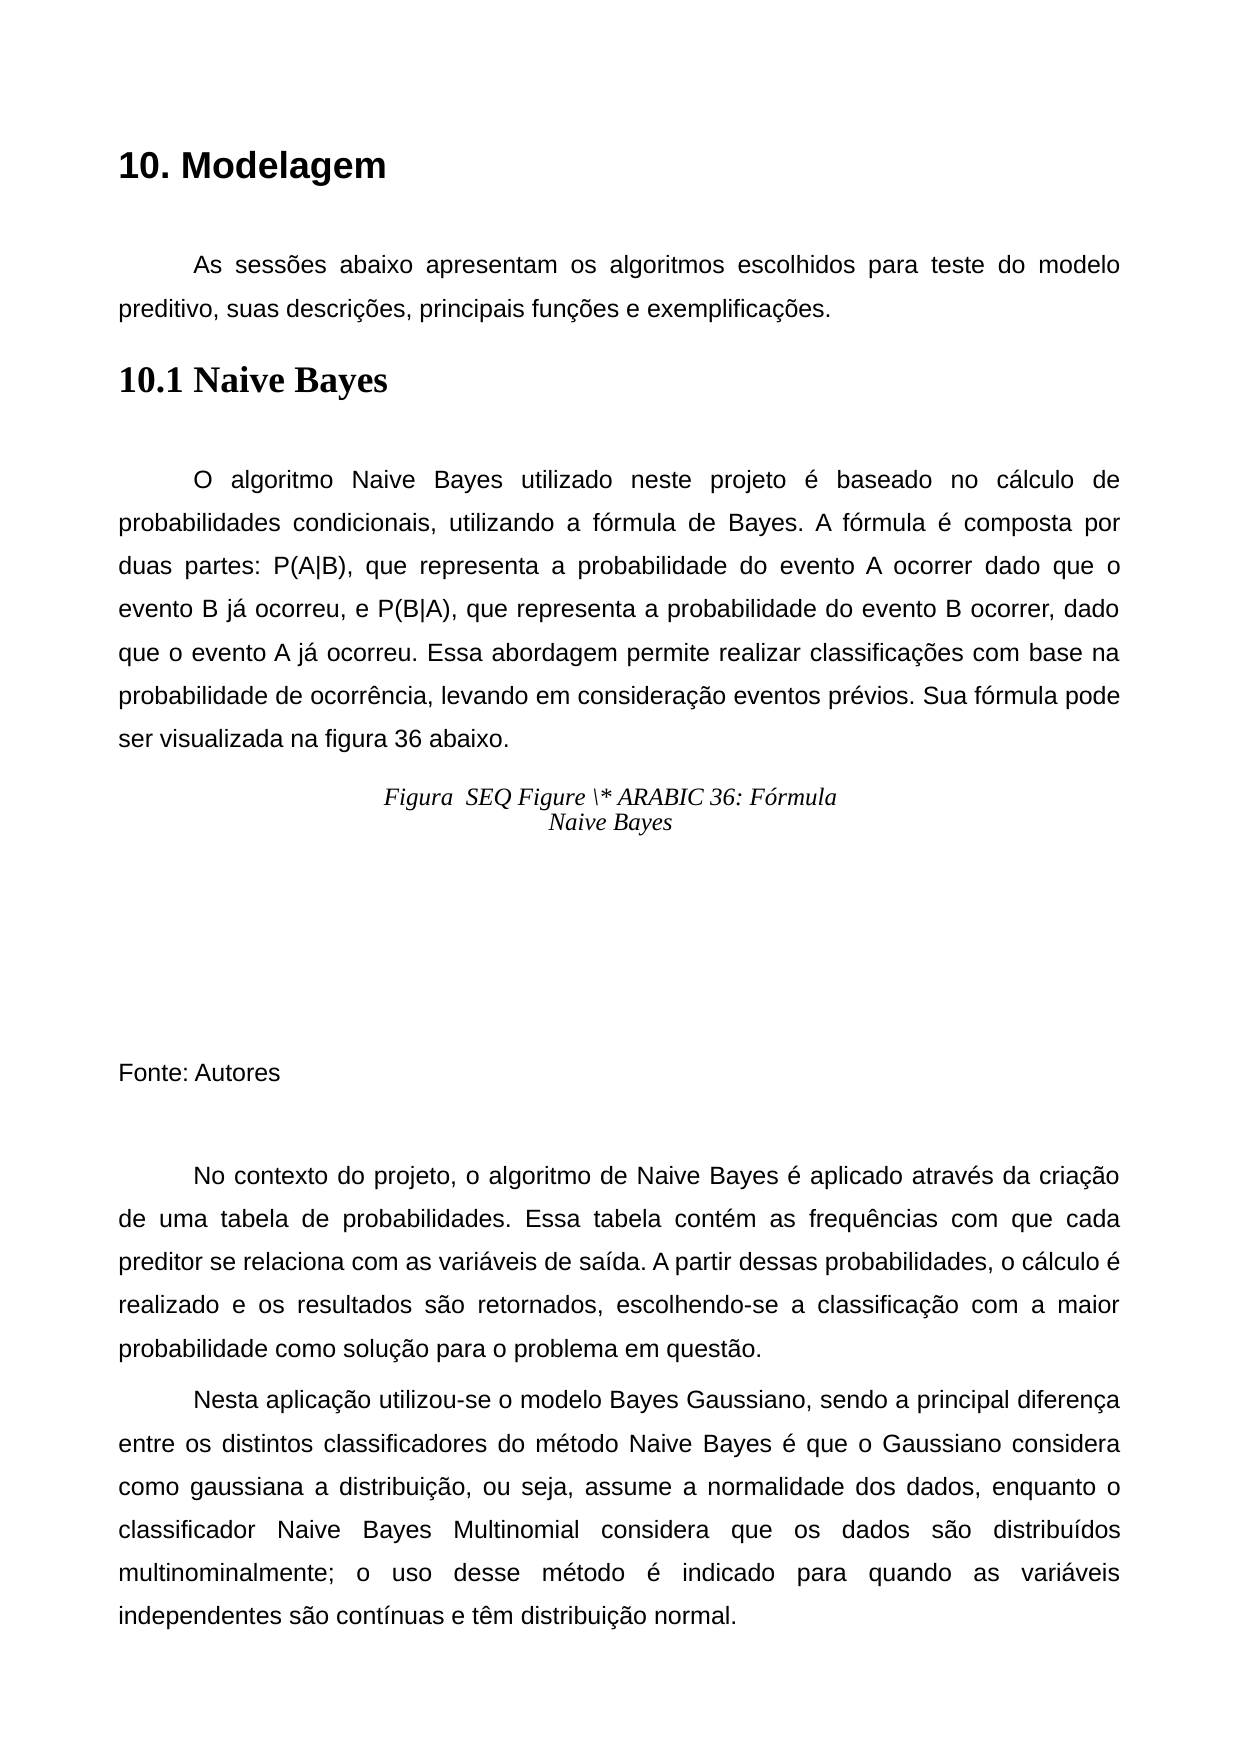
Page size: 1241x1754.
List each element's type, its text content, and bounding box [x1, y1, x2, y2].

text O algoritmo Naive Bayes utilizado neste projeto é baseado no cálculo de probabilidades condicionais, utilizando a fórmula de Bayes. A fórmula é composta por duas partes: P(A|B), que representa a probabilidade do evento A ocorrer dado que o evento B já ocorreu, e P(B|A), que representa a probabilidade do evento B ocorrer, dado que o evento A já ocorreu. Essa abordagem permite realizar classificações com base na probabilidade de ocorrência, levando em consideração eventos prévios. Sua fórmula pode ser visualizada na figura 36 abaixo. [118, 465, 1122, 752]
text Nesta aplicação utilizou-se o modelo Bayes Gaussiano, sendo a principal diferença entre os distintos classificadores do método Naive Bayes é que o Gaussiano considera como gaussiana a distribuição, ou seja, assume a normalidade dos dados, enquanto o classificador Naive Bayes Multinomial considera que os dados são distribuídos multinominalmente; o uso desse método é indicado para quando as variáveis independentes são contínuas e têm distribuição normal. [118, 1385, 1122, 1630]
text No contexto do projeto, o algoritmo de Naive Bayes é aplicado através da criação de uma tabela de probabilidades. Essa tabela contém as frequências com que cada preditor se relaciona com as variáveis de saída. A partir dessas probabilidades, o cálculo é realizado e os resultados são retornados, escolhendo-se a classificação com a maior probabilidade como solução para o problema em questão. [118, 1161, 1122, 1362]
text Fonte: Autores [118, 776, 1122, 1086]
subtitle 10. Modelagem [118, 143, 1122, 186]
text As sessões abaixo apresentam os algoritmos escolhidos para teste do modelo preditivo, suas descrições, principais funções e exemplificações. [118, 251, 1122, 322]
subtitle 10.1 Naive Bayes [118, 358, 1122, 401]
